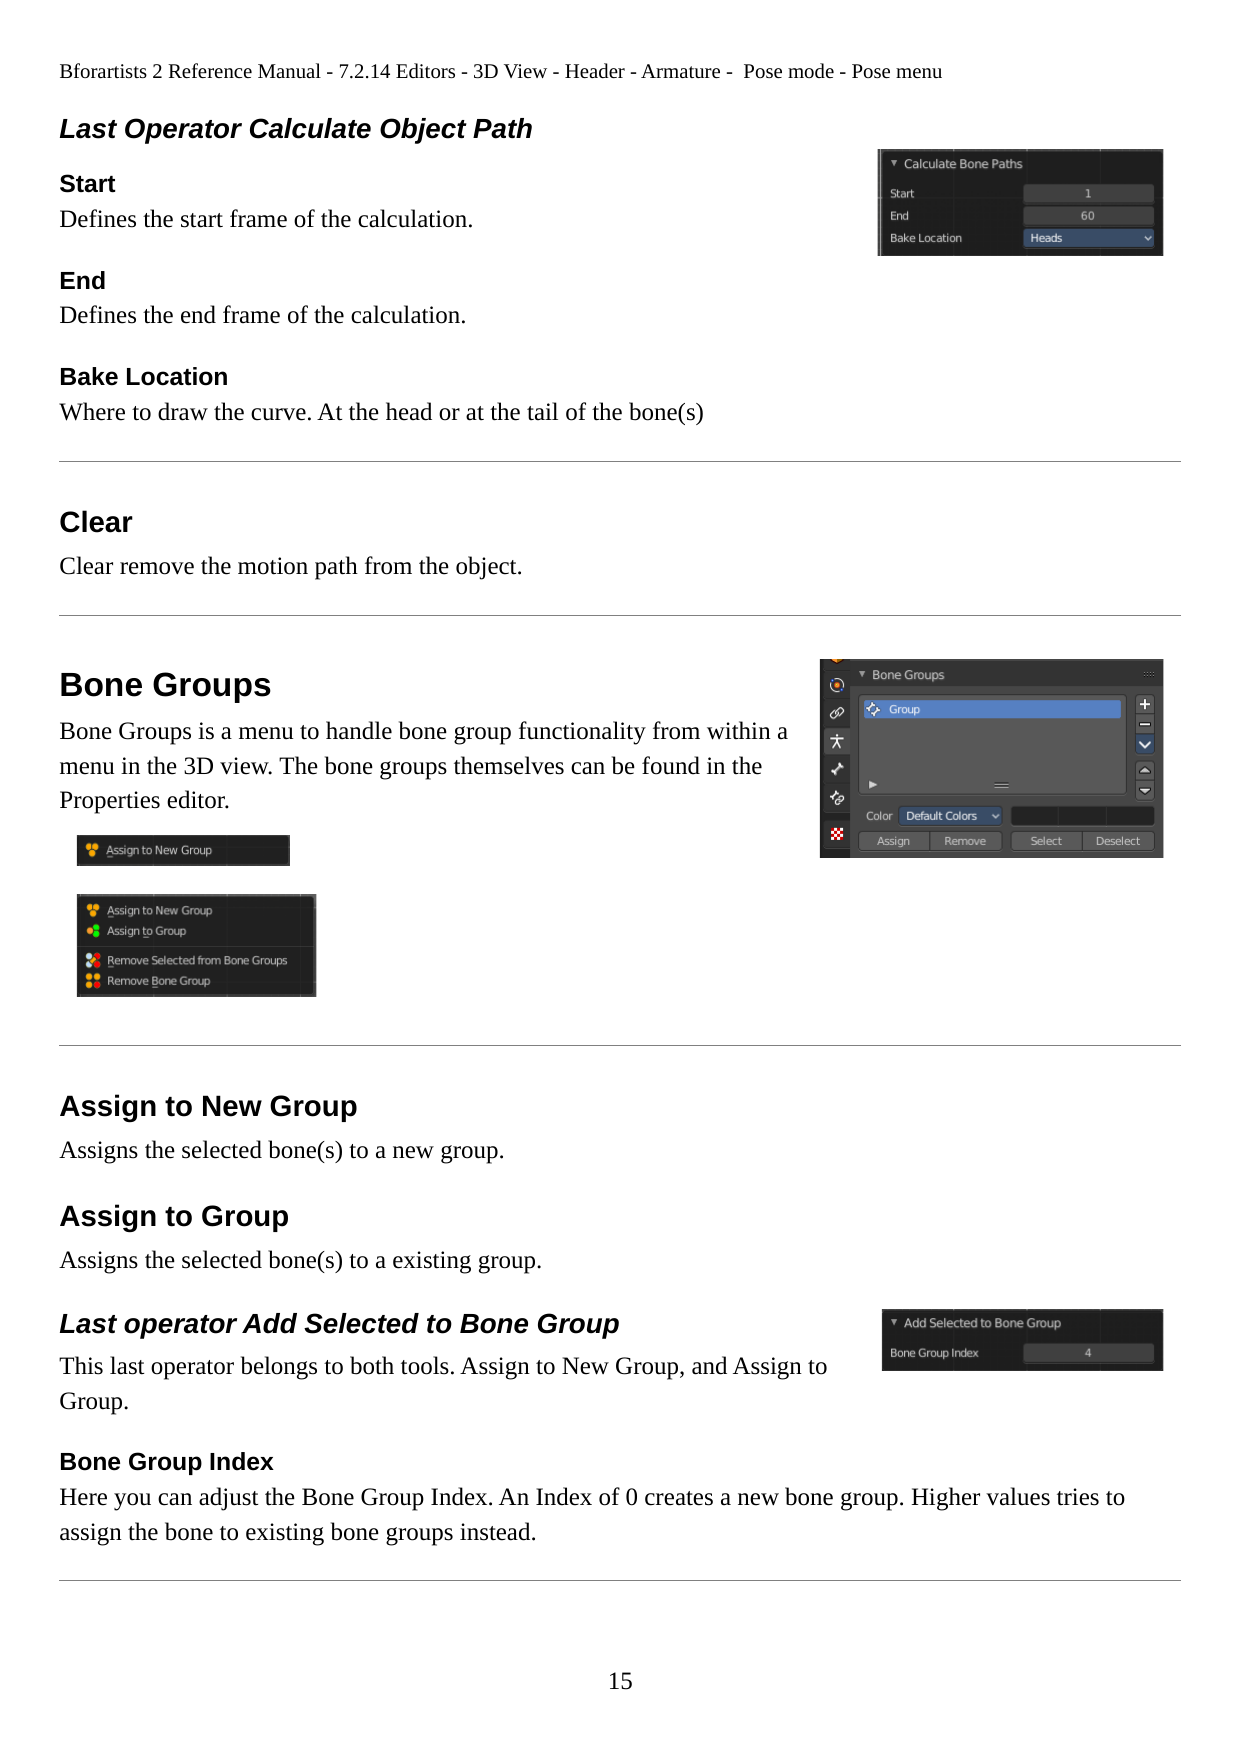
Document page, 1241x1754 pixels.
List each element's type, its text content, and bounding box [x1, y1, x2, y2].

picture [877, 149, 1164, 256]
subtitle Assign to Group [59, 1199, 1181, 1233]
subtitle Bake Location [59, 362, 1181, 391]
text Clear remove the motion path from the object. [59, 551, 1181, 580]
subtitle Last Operator Calculate Object Path [59, 113, 1181, 144]
subtitle Clear [59, 505, 1181, 538]
subtitle Bone Group Index [59, 1447, 1181, 1476]
subtitle Start [59, 169, 877, 198]
text Bone Groups is a menu to handle bone group functionality from within a menu in the 3D view. The bone groups themselves can be found in the Properties editor. [59, 716, 819, 814]
text This last operator belongs to both tools. Assign to New Group, and Assign to Group. [59, 1351, 1181, 1414]
text Defines the start frame of the calculation. [59, 204, 877, 233]
subtitle Last operator Add Selected to Bone Group [59, 1307, 1181, 1339]
subtitle [1164, 169, 1181, 198]
text Assigns the selected bone(s) to a existing group. [59, 1245, 1181, 1274]
subtitle [1164, 665, 1181, 704]
picture [819, 659, 1164, 858]
picture [76, 894, 317, 997]
subtitle Assign to New Group [59, 1089, 1181, 1123]
text Here you can adjust the Bone Group Index. An Index of 0 creates a new bone group. Higher values tries to assign the bone to existing bone groups instead. [59, 1482, 1181, 1545]
subtitle Bone Groups [59, 665, 819, 704]
subtitle End [59, 266, 1181, 294]
text Defines the end frame of the calculation. [59, 301, 1181, 329]
text Assigns the selected bone(s) to a new group. [59, 1136, 1181, 1164]
text Where to draw the curve. At the head or at the tail of the bone(s) [59, 397, 1181, 426]
picture [881, 1309, 1164, 1371]
picture [76, 835, 290, 866]
